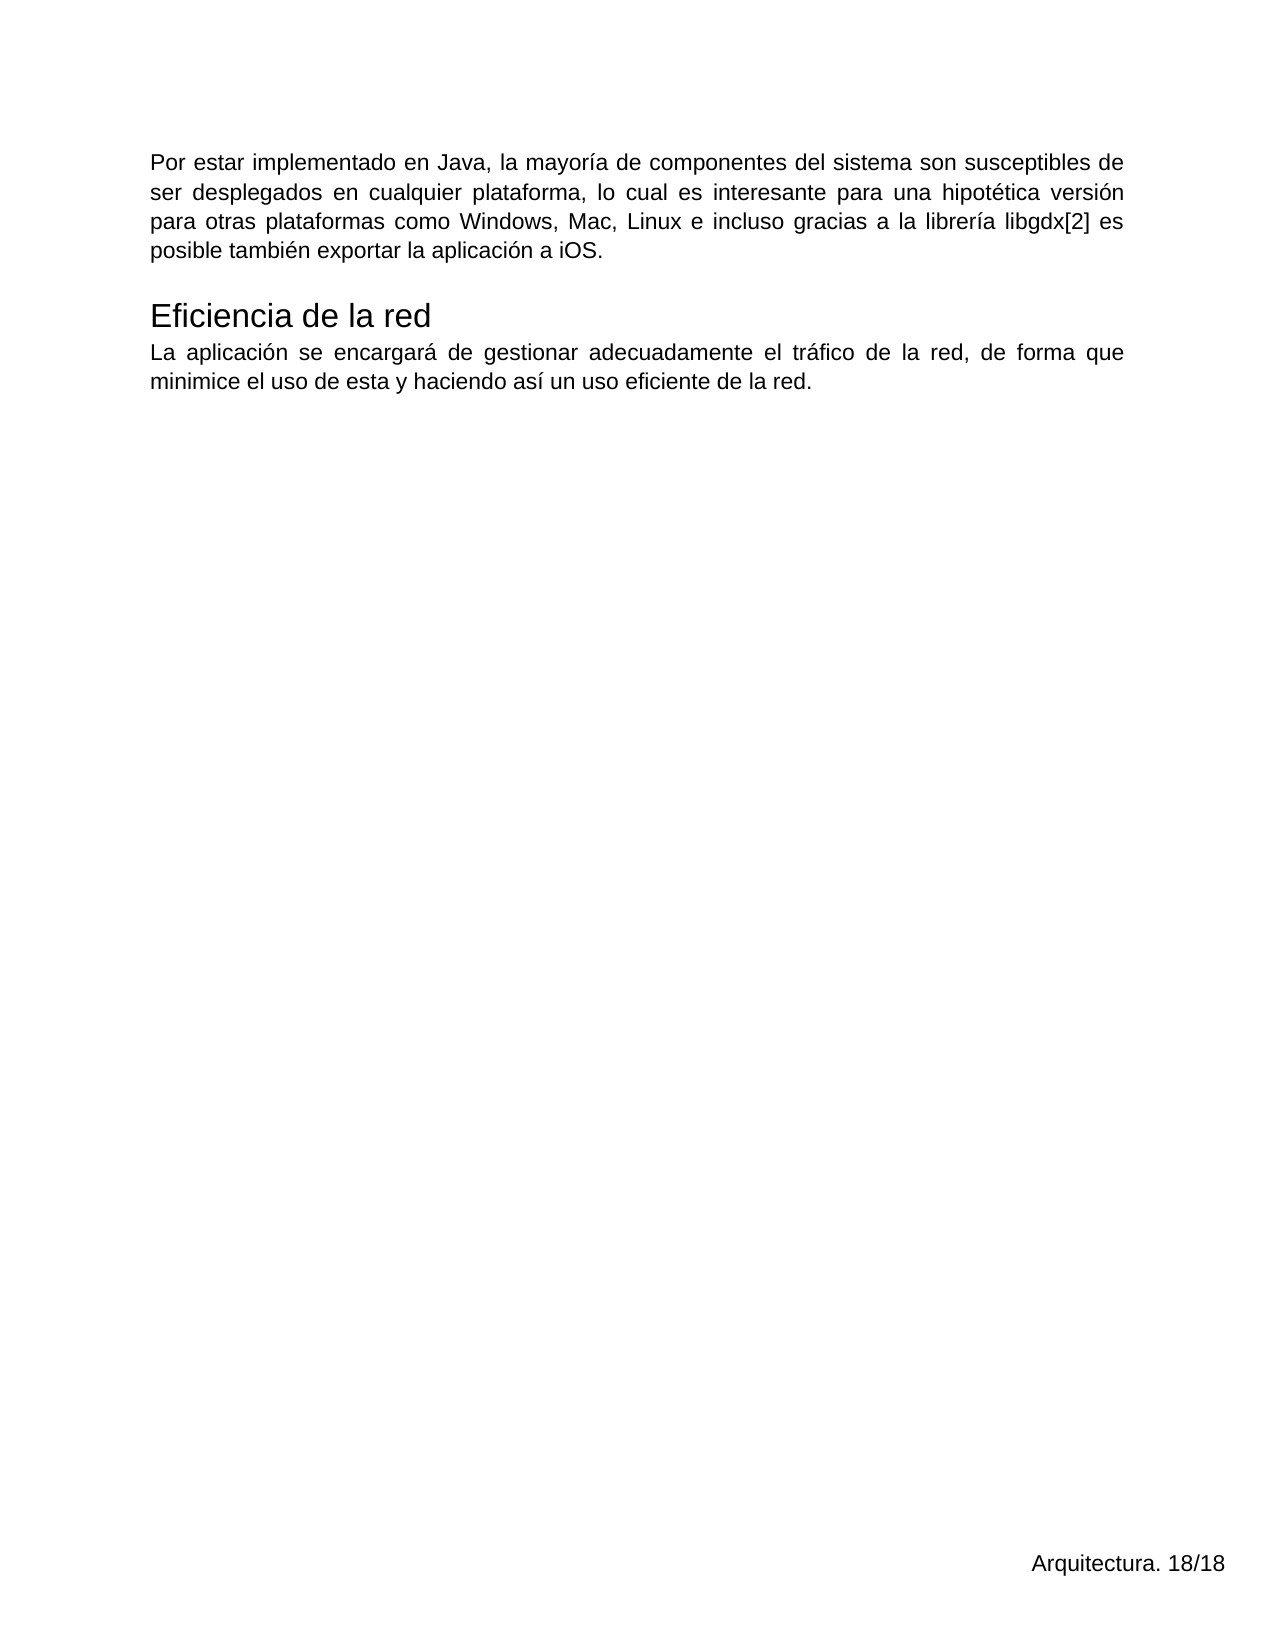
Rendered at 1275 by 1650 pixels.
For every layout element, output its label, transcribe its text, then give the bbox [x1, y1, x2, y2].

text La aplicación se encargará de gestionar adecuadamente el tráfico de la red, de forma que minimice el uso de esta y haciendo así un uso eficiente de la red. [150, 340, 1125, 395]
text Eficiencia de la red [150, 297, 1125, 334]
text Por estar implementado en Java, la mayoría de componentes del sistema son susceptibles de ser desplegados en cualquier plataforma, lo cual es interesante para una hipotética versión para otras plataformas como Windows, Mac, Linux e incluso gracias a la librería libgdx[2] es posible también exportar la aplicación a iOS. [150, 150, 1125, 264]
